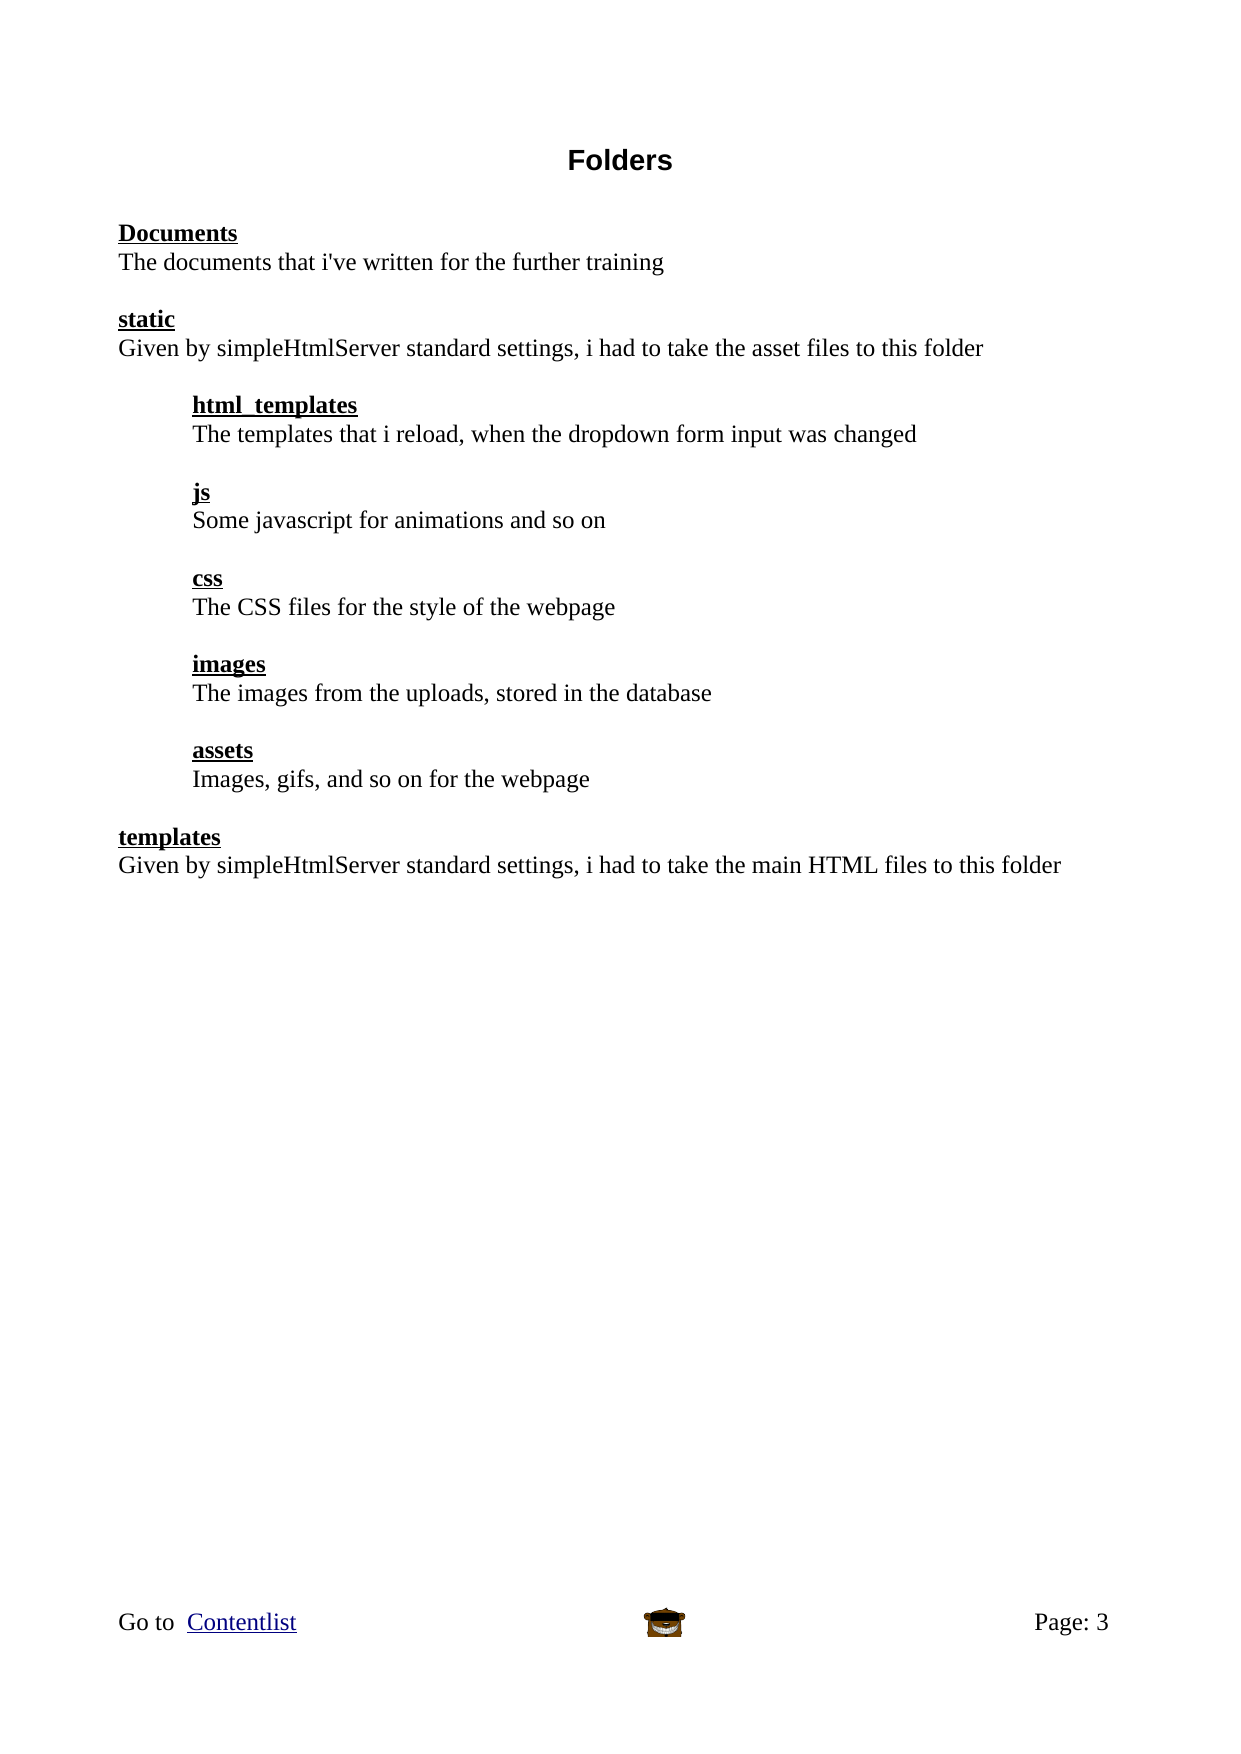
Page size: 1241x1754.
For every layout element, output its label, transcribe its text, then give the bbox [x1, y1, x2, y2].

subtitle Folders [118, 143, 1122, 177]
text images [118, 649, 1122, 678]
text css [118, 563, 1122, 592]
text The templates that i reload, when the dropdown form input was changed [118, 419, 1122, 448]
text static [118, 304, 1122, 333]
picture [643, 1607, 686, 1637]
text js [118, 477, 1122, 505]
text Images, gifs, and so on for the webpage [118, 764, 1122, 793]
text Given by simpleHtmlServer standard settings, i had to take the asset files to this folder [118, 333, 1122, 362]
text The CSS files for the style of the webpage [118, 592, 1122, 620]
text Some javascript for animations and so on [118, 505, 1122, 534]
text The images from the uploads, stored in the database [118, 678, 1122, 707]
text assets [118, 735, 1122, 764]
text Given by simpleHtmlServer standard settings, i had to take the main HTML files to this folder [118, 850, 1122, 879]
text html_templates [118, 390, 1122, 419]
text Documents The documents that i've written for the further training [118, 218, 1122, 275]
text templates [118, 822, 1122, 850]
